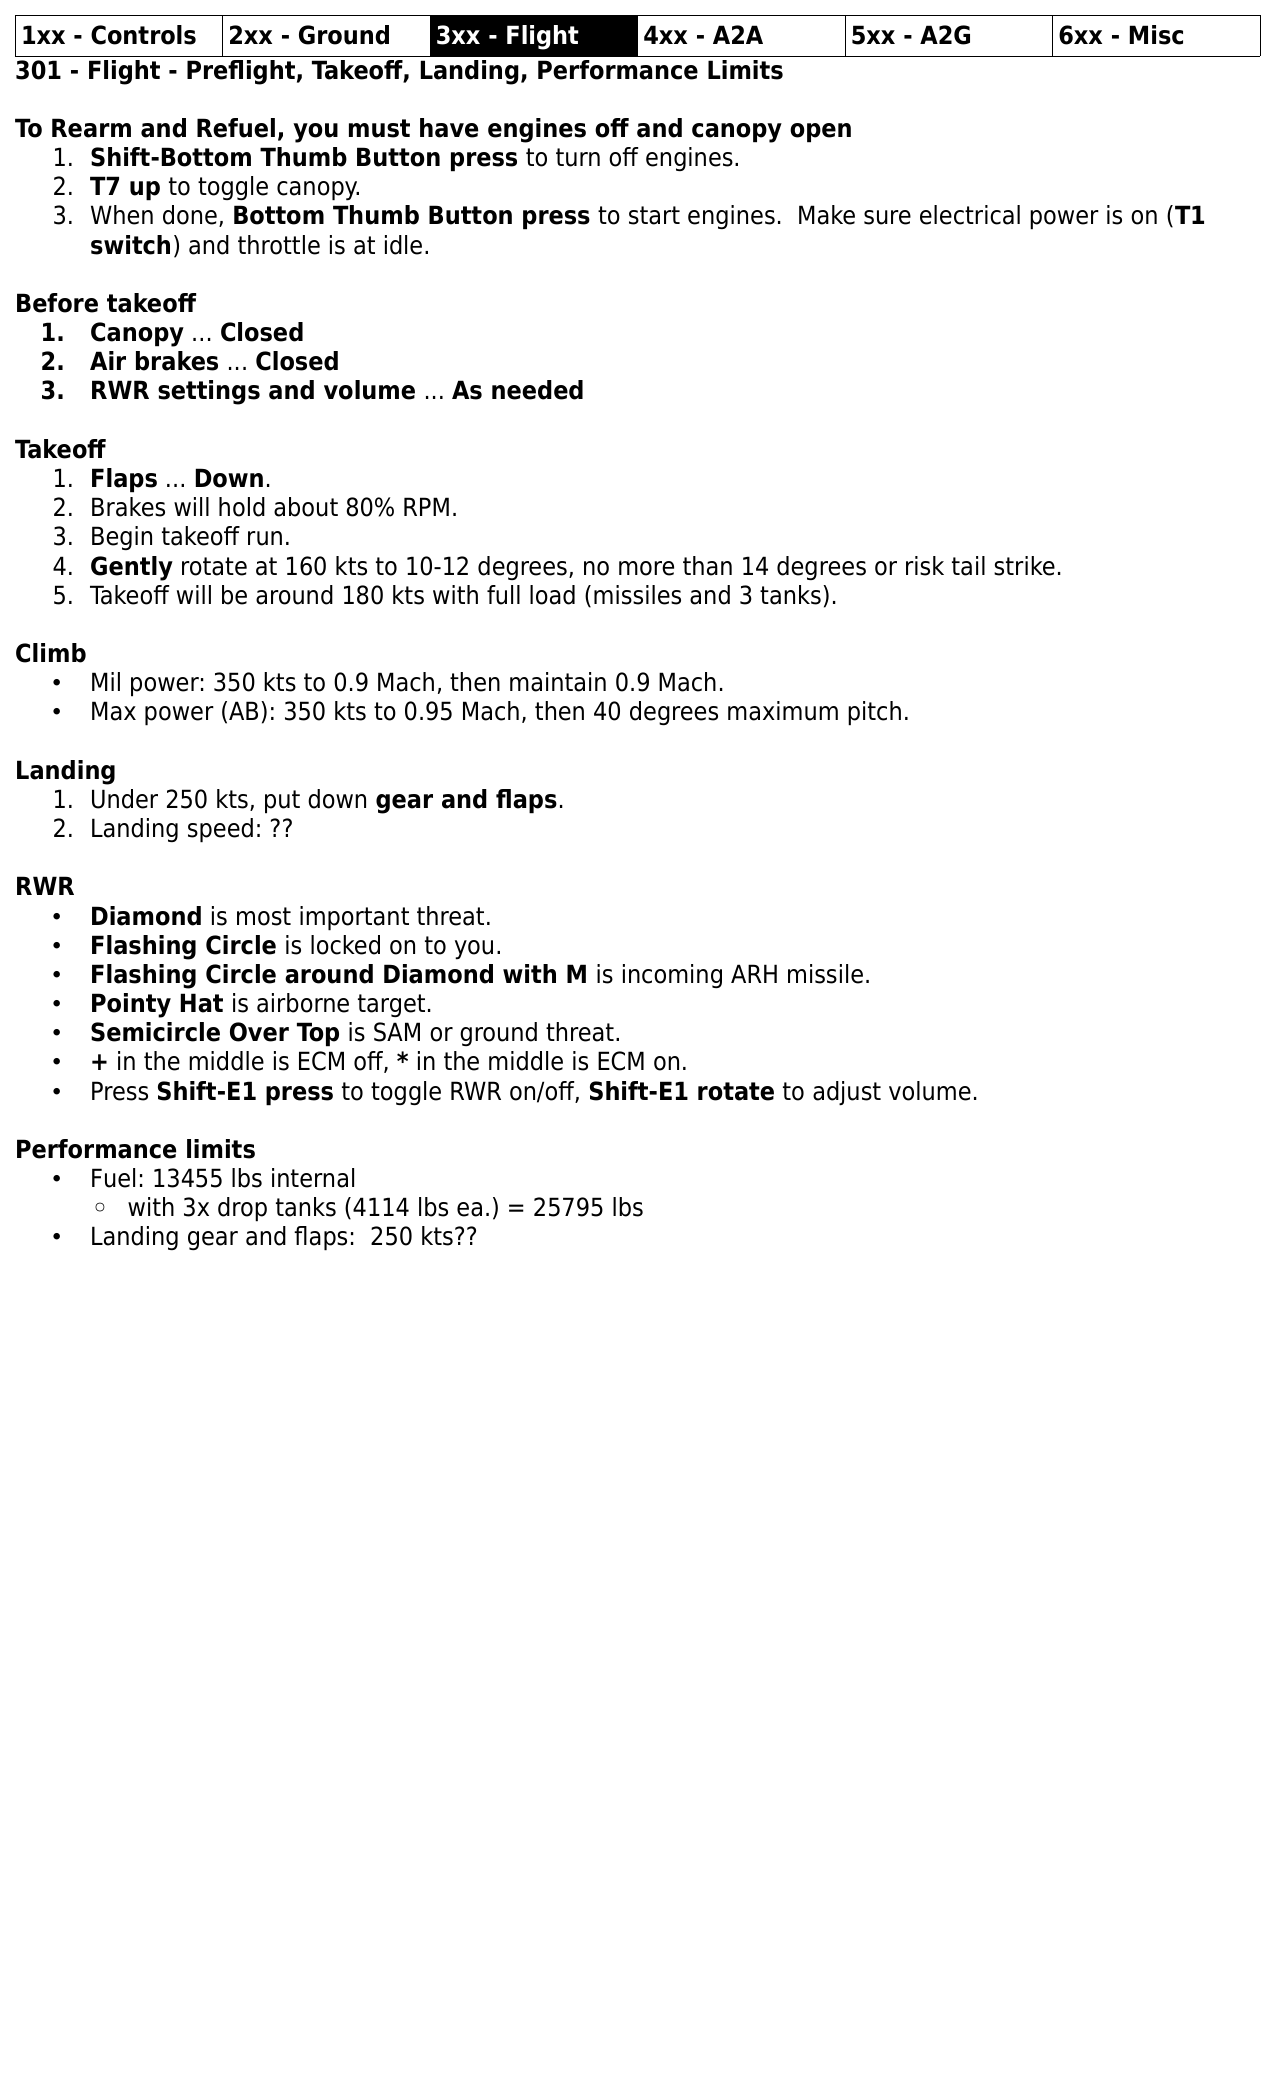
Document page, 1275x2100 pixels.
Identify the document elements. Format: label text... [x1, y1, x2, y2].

list Diamond is most important threat. [52, 902, 1260, 931]
list T7 up to toggle canopy. [52, 172, 1260, 202]
list Semicircle Over Top is SAM or ground threat. [52, 1018, 1260, 1047]
list Takeoff will be around 180 kts with full load (missiles and 3 tanks). [52, 581, 1260, 610]
table_header 2xx - Ground [223, 16, 430, 56]
table_header 1xx - Controls [16, 16, 222, 56]
list Fuel: 13455 lbs internal [52, 1164, 1260, 1193]
table_header 5xx - A2G [846, 16, 1052, 56]
list Max power (AB): 350 kts to 0.95 Mach, then 40 degrees maximum pitch. [52, 697, 1260, 727]
list Mil power: 350 kts to 0.9 Mach, then maintain 0.9 Mach. [52, 668, 1260, 697]
list When done, Bottom Thumb Button press to start engines. Make sure electrical power is on (T1 switch) and throttle is at idle. [52, 202, 1260, 260]
list Under 250 kts, put down gear and flaps. [52, 785, 1260, 814]
list Canopy ... Closed [52, 318, 1260, 347]
list Pointy Hat is airborne target. [52, 989, 1260, 1018]
list Shift-Bottom Thumb Button press to turn off engines. [52, 143, 1260, 172]
list Flaps ... Down. [52, 464, 1260, 493]
text To Rearm and Refuel, you must have engines off and canopy open [15, 114, 1260, 143]
list Landing gear and flaps: 250 kts?? [52, 1222, 1260, 1252]
list RWR settings and volume ... As needed [52, 377, 1260, 406]
text Before takeoff [15, 289, 1260, 318]
list with 3x drop tanks (4114 lbs ea.) = 25795 lbs [90, 1193, 1260, 1222]
text 301 - Flight - Preflight, Takeoff, Landing, Performance Limits [15, 57, 1260, 85]
text Climb [15, 639, 1260, 668]
list Flashing Circle is locked on to you. [52, 931, 1260, 960]
list Gently rotate at 160 kts to 10-12 degrees, no more than 14 degrees or risk tail strike. [52, 552, 1260, 581]
list Landing speed: ?? [52, 814, 1260, 843]
list Air brakes ... Closed [52, 347, 1260, 377]
list + in the middle is ECM off, * in the middle is ECM on. [52, 1047, 1260, 1077]
list Flashing Circle around Diamond with M is incoming ARH missile. [52, 960, 1260, 989]
text Landing [15, 756, 1260, 785]
table_header 3xx - Flight [431, 16, 637, 56]
list Press Shift-E1 press to toggle RWR on/off, Shift-E1 rotate to adjust volume. [52, 1077, 1260, 1106]
list Brakes will hold about 80% RPM. [52, 493, 1260, 522]
list Begin takeoff run. [52, 522, 1260, 552]
table_header 4xx - A2A [638, 16, 845, 56]
text Takeoff [15, 435, 1260, 464]
text RWR [15, 872, 1260, 902]
text Performance limits [15, 1135, 1260, 1164]
table_header 6xx - Misc [1053, 16, 1260, 56]
